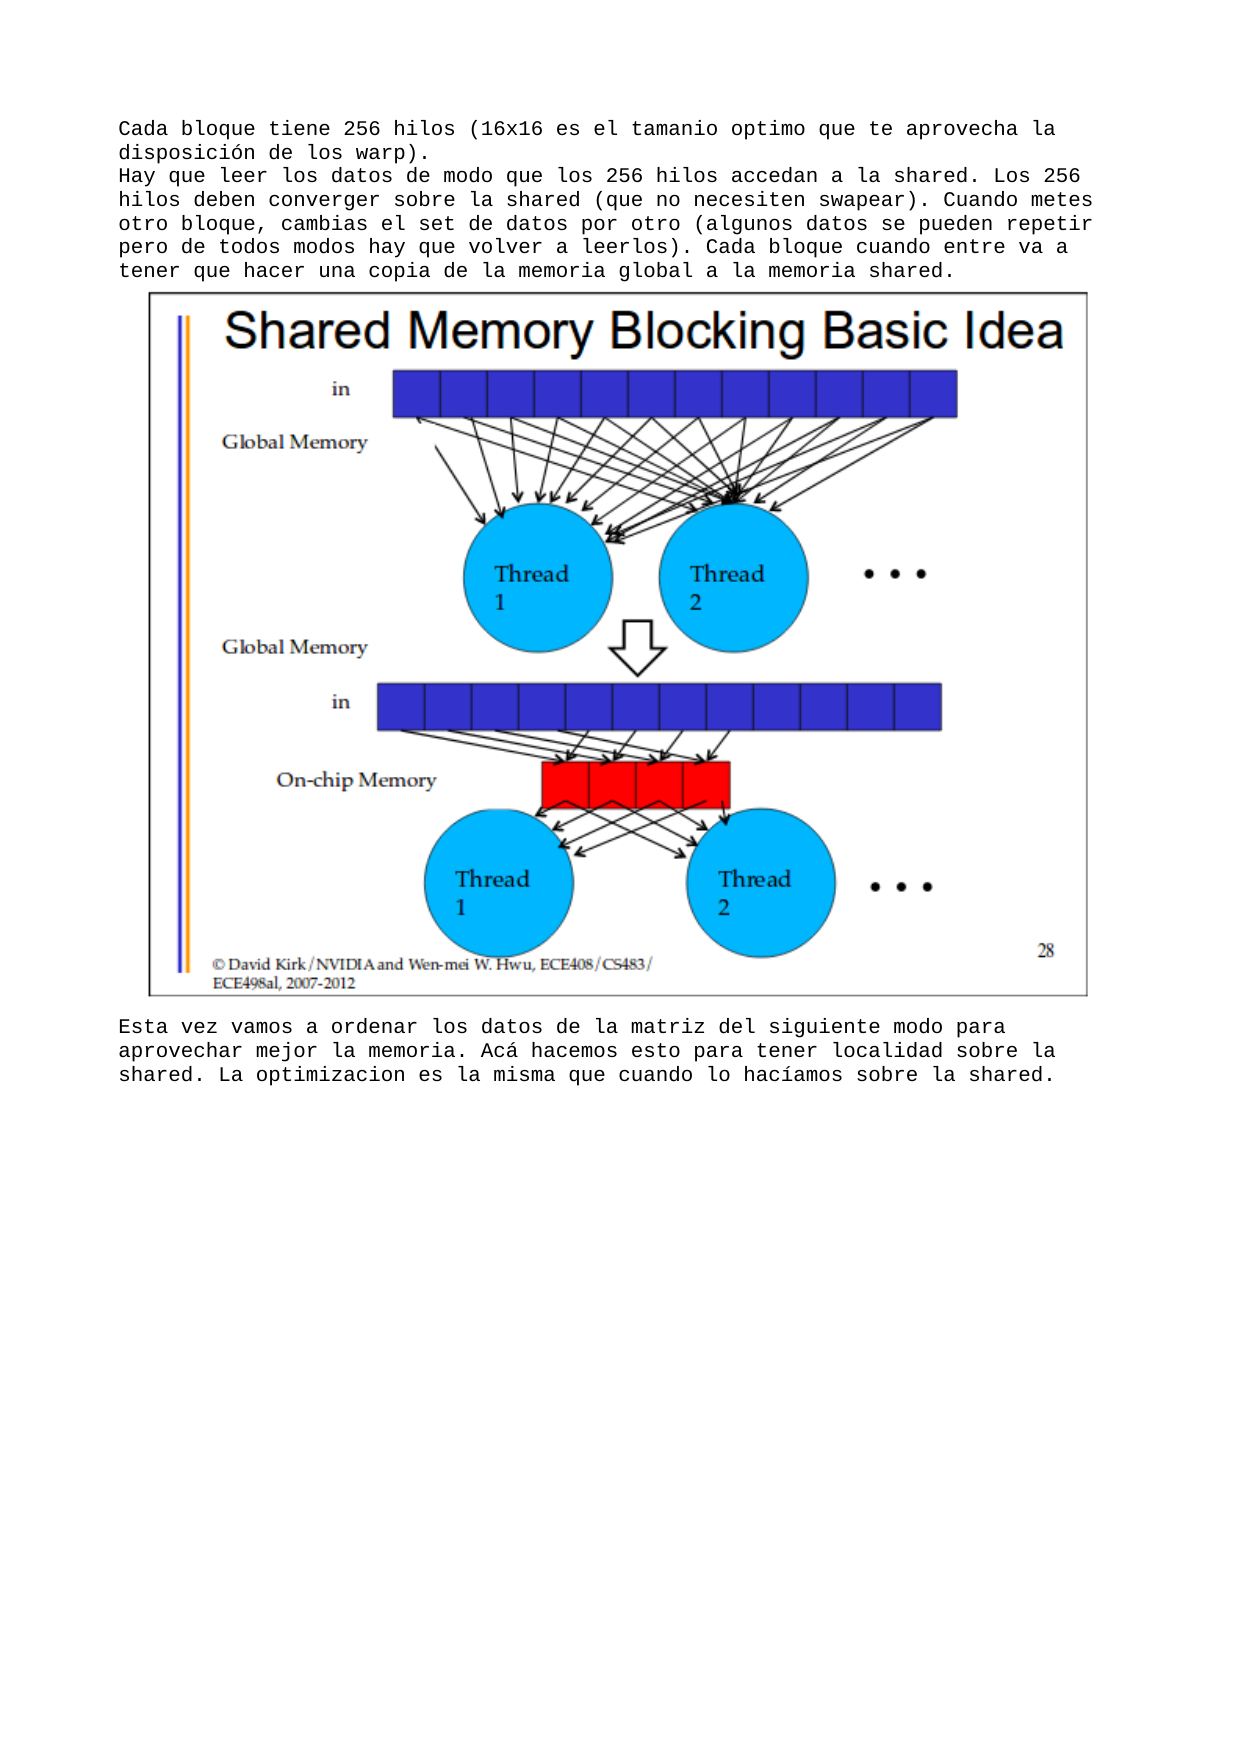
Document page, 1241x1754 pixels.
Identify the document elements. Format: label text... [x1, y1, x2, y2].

picture [127, 283, 1113, 1017]
text Esta vez vamos a ordenar los datos de la matriz del siguiente modo para aprovechar mejor la memoria. Acá hacemos esto para tener localidad sobre la shared. La optimizacion es la misma que cuando lo hacíamos sobre la shared. [118, 284, 1122, 1087]
text Hay que leer los datos de modo que los 256 hilos accedan a la shared. Los 256 hilos deben converger sobre la shared (que no necesiten swapear). Cuando metes otro bloque, cambias el set de datos por otro (algunos datos se pueden repetir pero de todos modos hay que volver a leerlos). Cada bloque cuando entre va a tener que hacer una copia de la memoria global a la memoria shared. [118, 165, 1122, 284]
text Cada bloque tiene 256 hilos (16x16 es el tamanio optimo que te aprovecha la disposición de los warp). [118, 118, 1122, 165]
